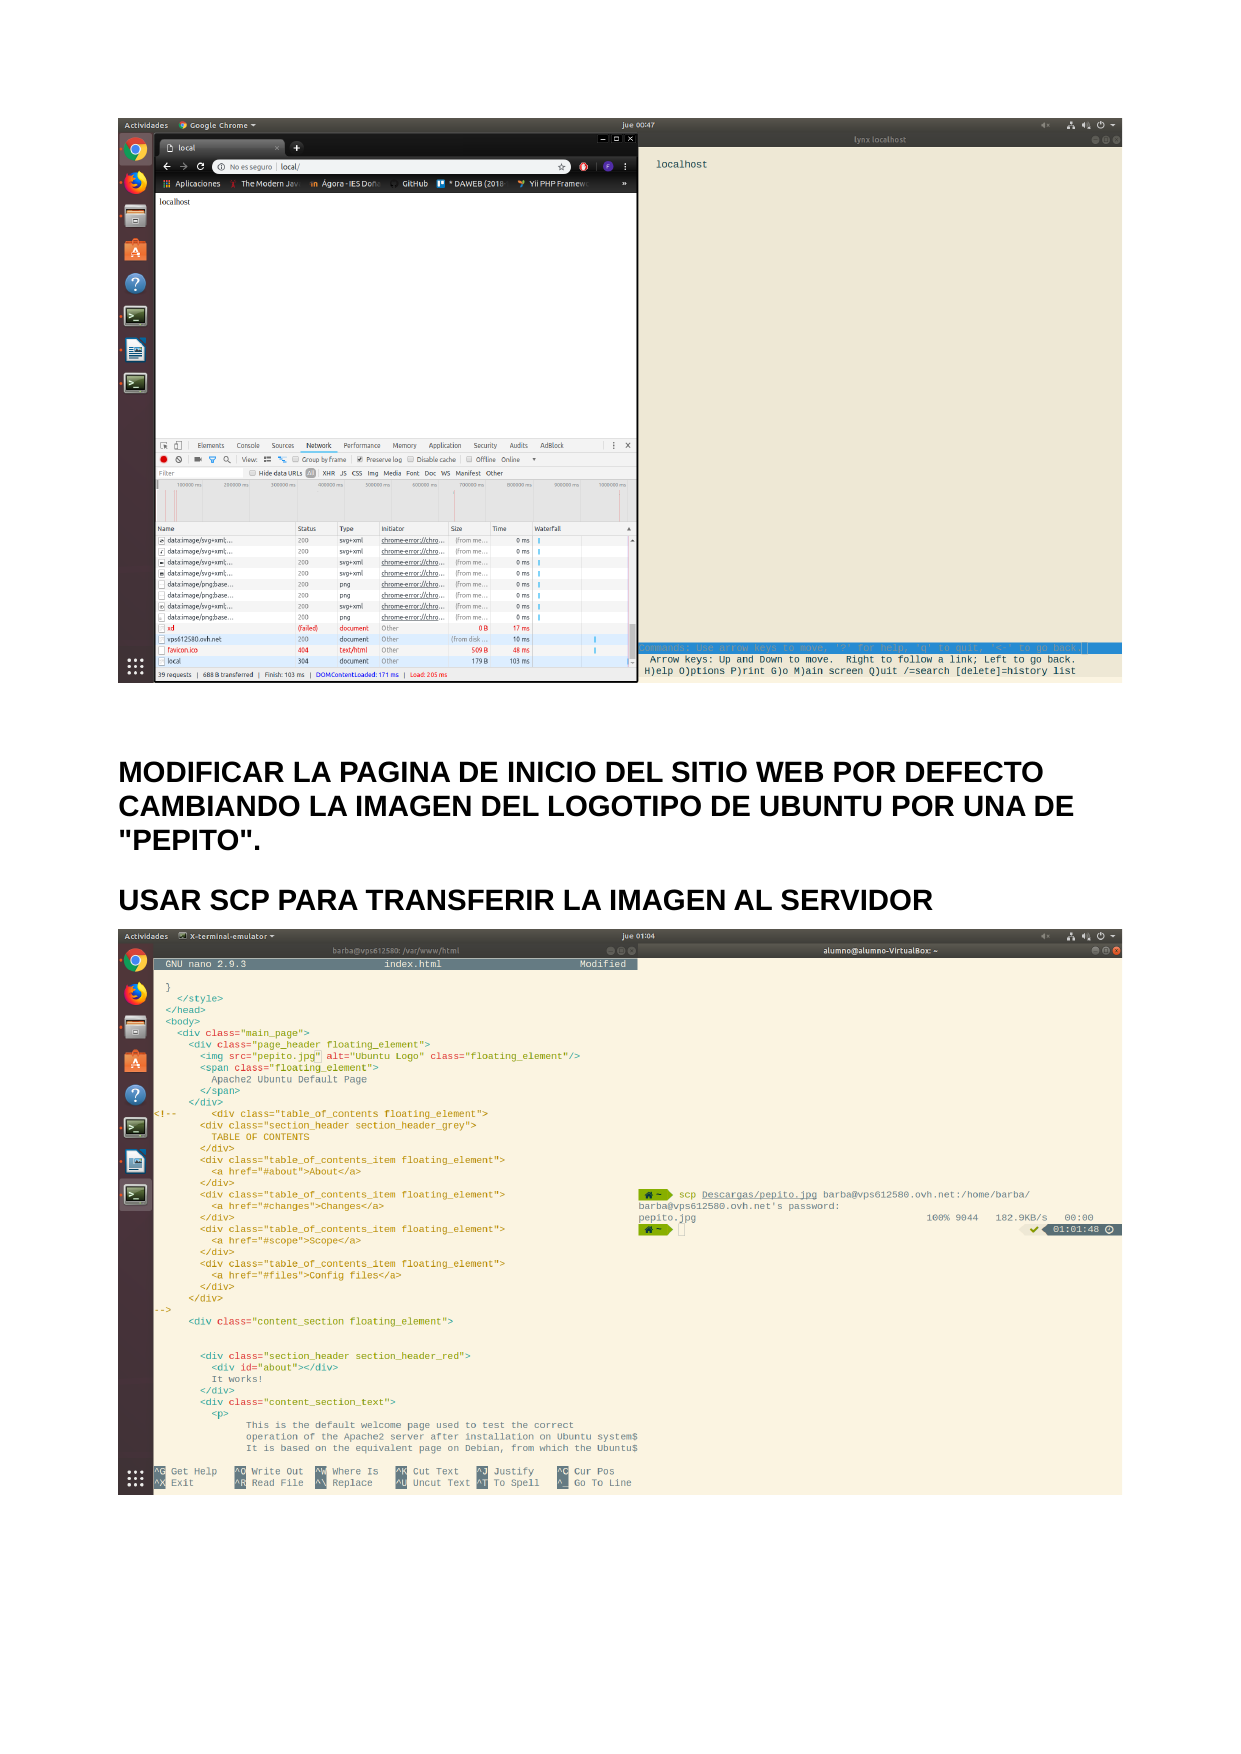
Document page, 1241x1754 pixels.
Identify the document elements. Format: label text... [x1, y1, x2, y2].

subtitle MODIFICAR LA PAGINA DE INICIO DEL SITIO WEB POR DEFECTO CAMBIANDO LA IMAGEN DEL LOGOTIPO DE UBUNTU POR UNA DE "PEPITO". [118, 755, 1122, 856]
picture [118, 118, 1123, 683]
subtitle USAR SCP PARA TRANSFERIR LA IMAGEN AL SERVIDOR [118, 883, 1122, 917]
picture [118, 929, 1123, 1495]
